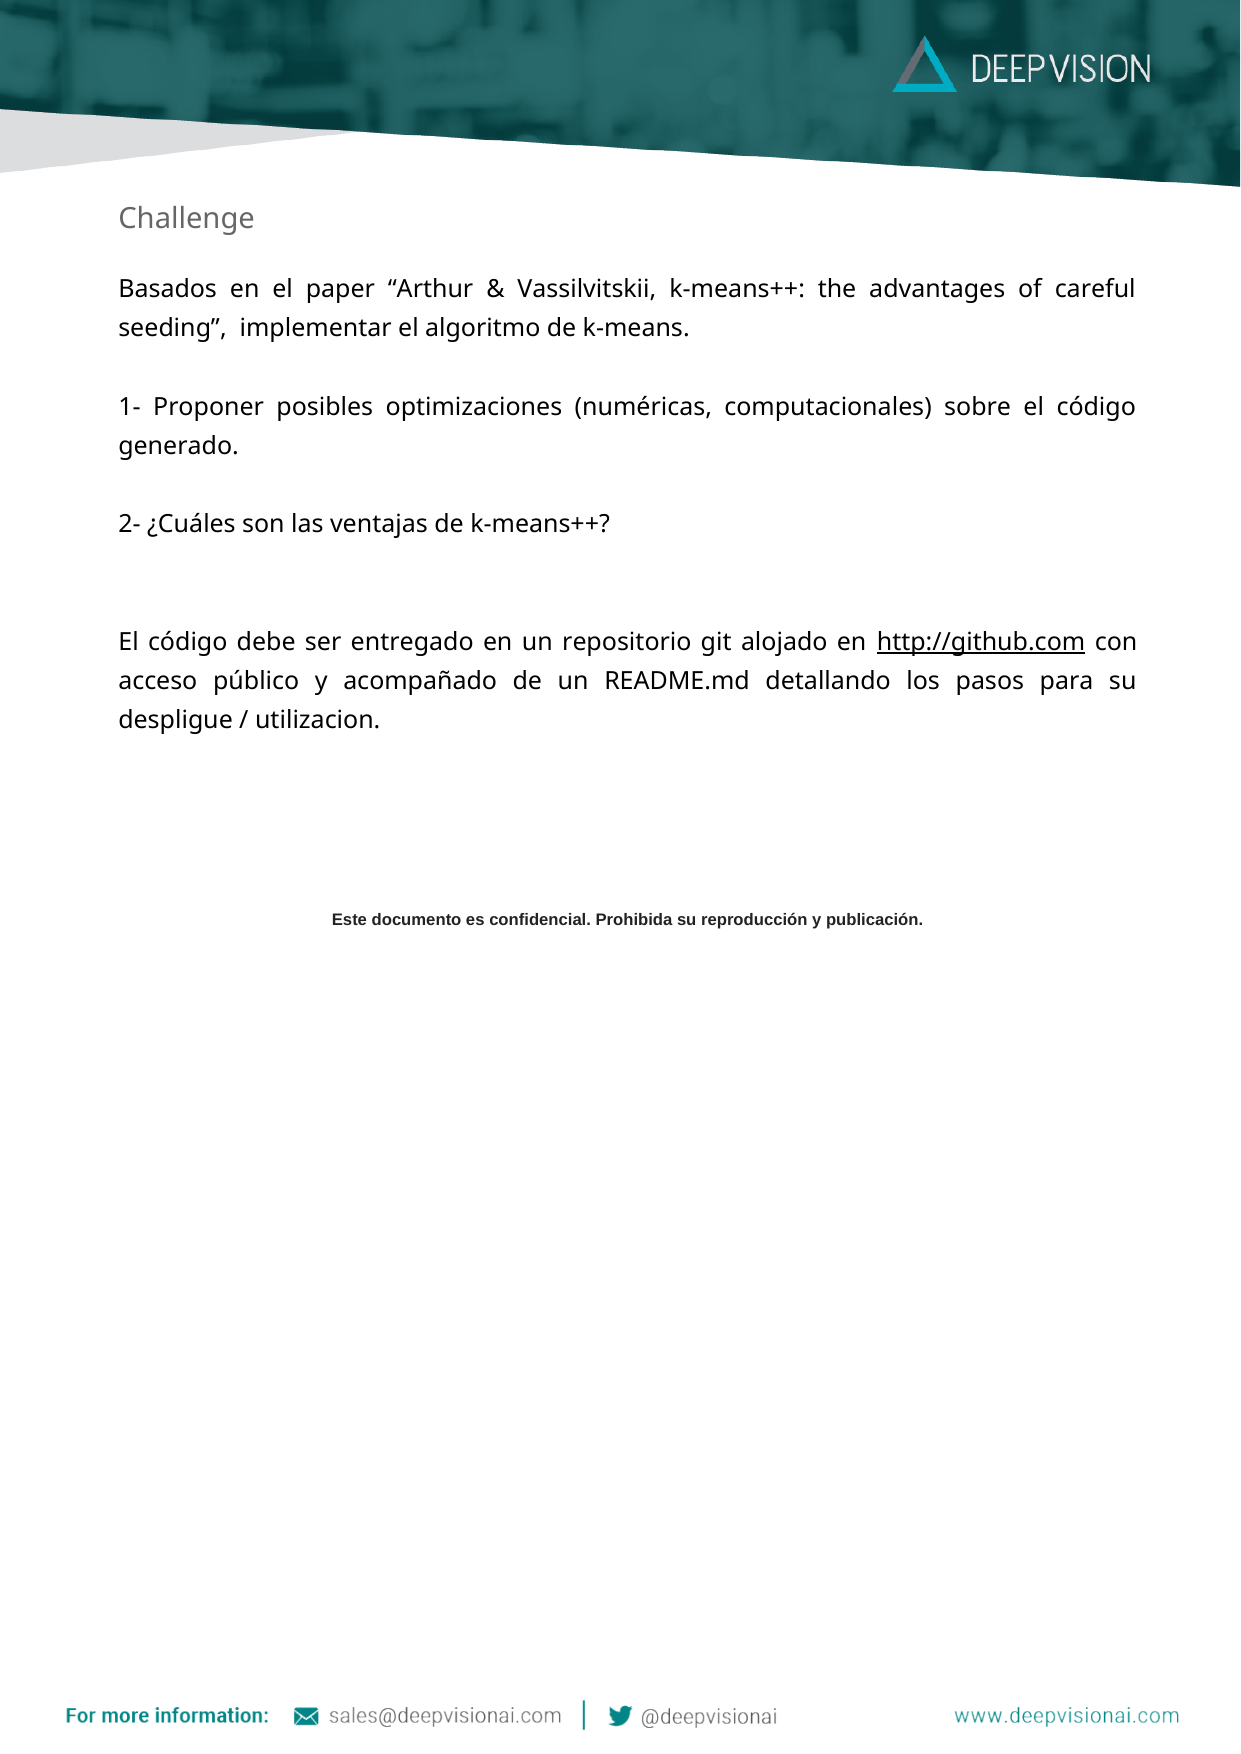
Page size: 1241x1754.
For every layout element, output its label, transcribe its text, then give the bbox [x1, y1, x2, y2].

subtitle Challenge [118, 150, 1137, 237]
picture [44, 1682, 1193, 1753]
text El código debe ser entregado en un repositorio git alojado en http://github.com con acceso público y acompañado de un README.md detallando los pasos para su despligue / utilizacion. [118, 623, 1137, 736]
text Basados en el paper “Arthur & Vassilvitskii, k-means++: the advantages of careful seeding”, implementar el algoritmo de k-means. [118, 271, 1137, 344]
text 2- ¿Cuáles son las ventajas de k-means++? [118, 506, 1137, 540]
picture [0, 0, 1241, 198]
text Este documento es confidencial. Prohibida su reproducción y publicación. [118, 910, 1137, 929]
text 1- Proponer posibles optimizaciones (numéricas, computacionales) sobre el código generado. [118, 388, 1137, 461]
